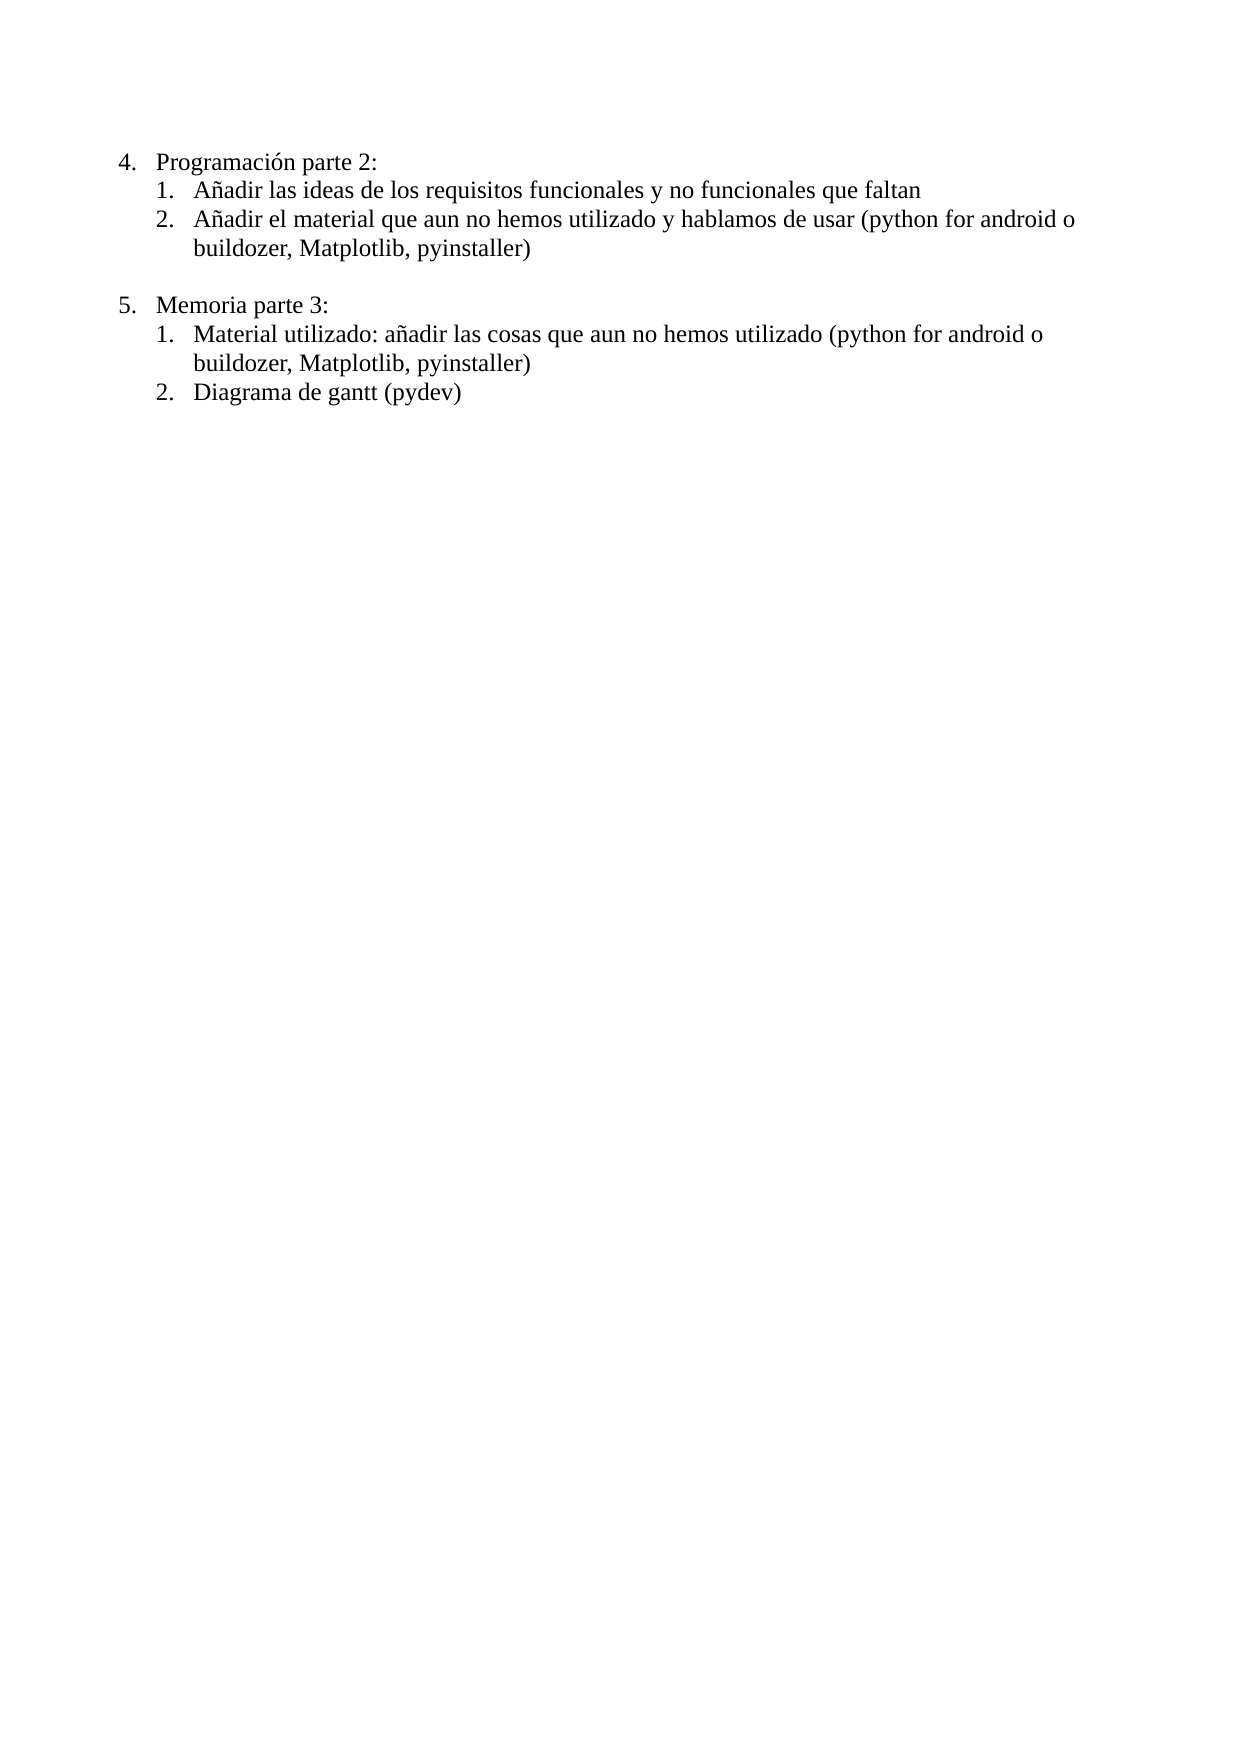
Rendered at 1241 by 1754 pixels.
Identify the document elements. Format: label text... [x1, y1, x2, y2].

list Memoria parte 3: [118, 291, 1122, 319]
list Añadir el material que aun no hemos utilizado y hablamos de usar (python for android o buildozer, Matplotlib, pyinstaller) [156, 204, 1122, 262]
list Añadir las ideas de los requisitos funcionales y no funcionales que faltan [156, 176, 1122, 204]
list Diagrama de gantt (pydev) [156, 377, 1122, 406]
list Material utilizado: añadir las cosas que aun no hemos utilizado (python for android o buildozer, Matplotlib, pyinstaller) [156, 319, 1122, 377]
list Programación parte 2: [118, 147, 1122, 176]
